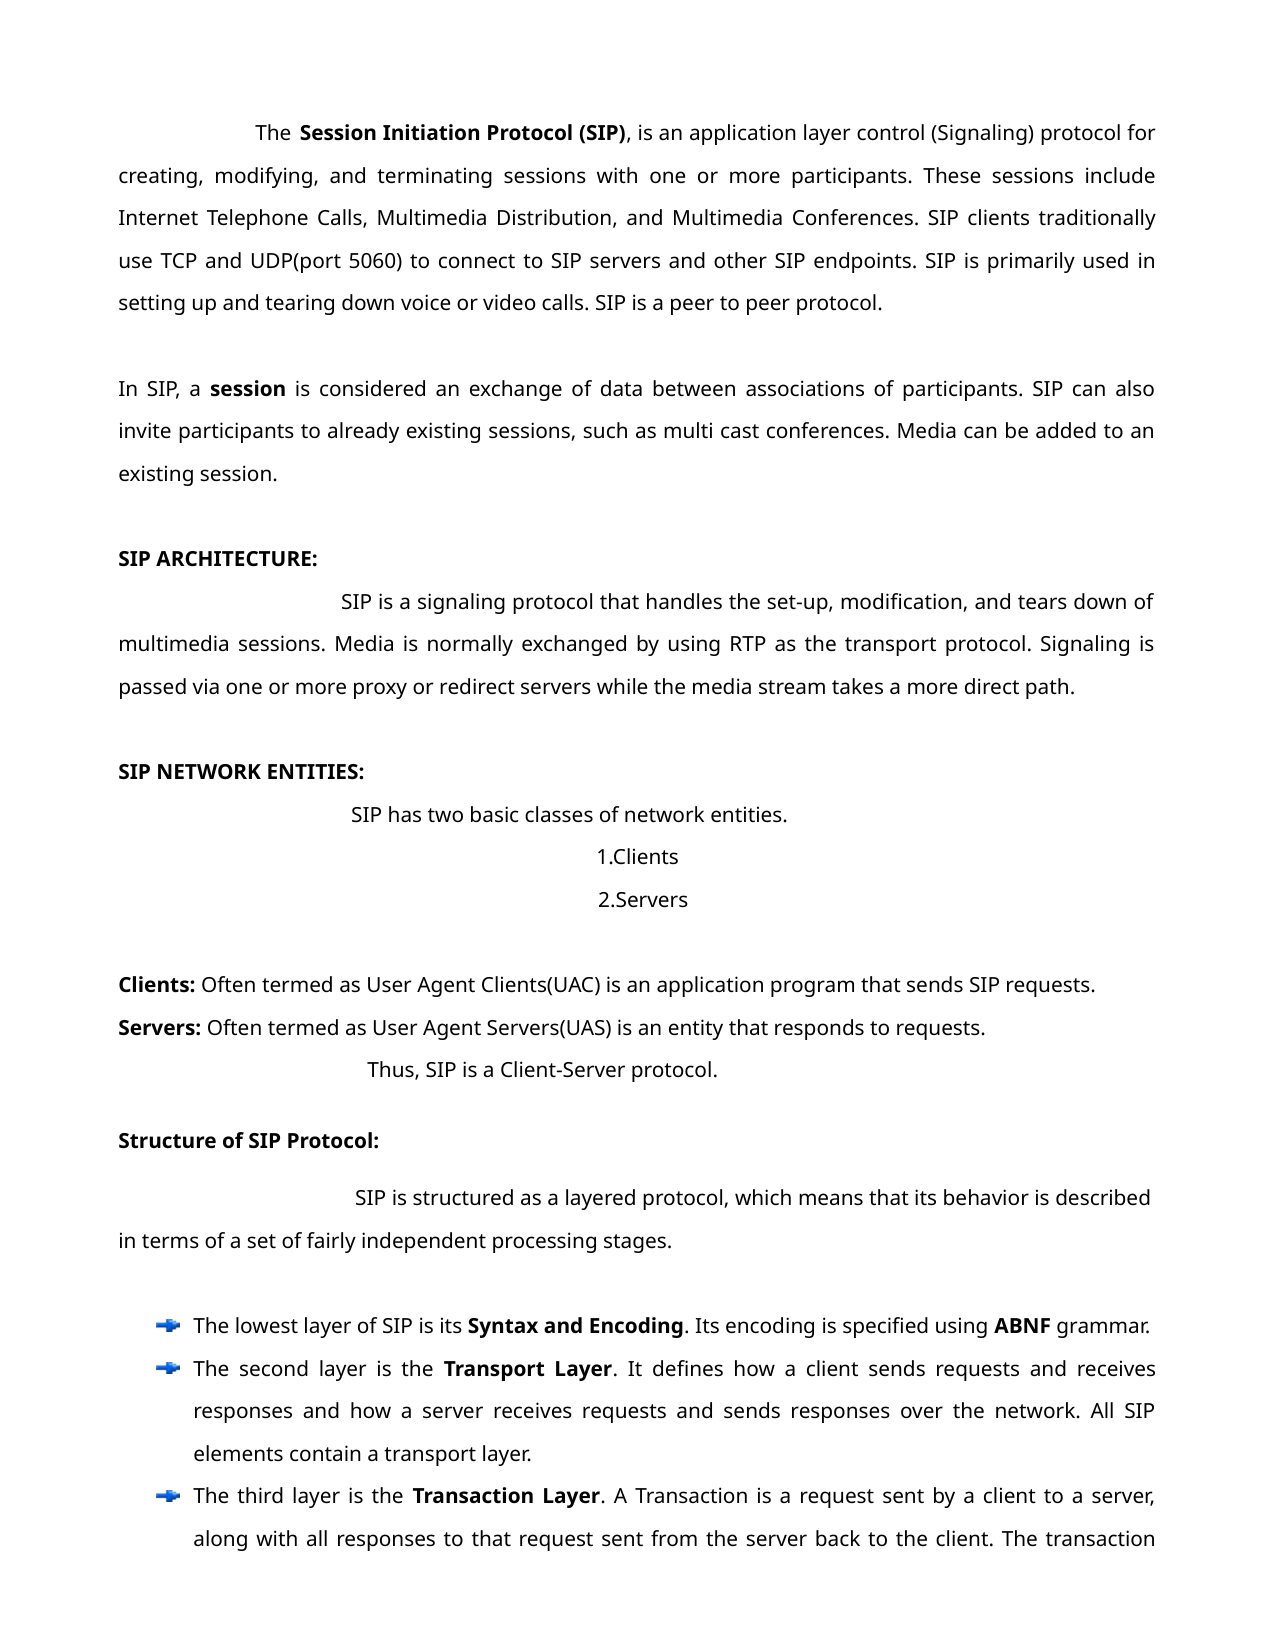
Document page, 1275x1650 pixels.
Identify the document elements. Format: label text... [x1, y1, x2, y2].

text SIP NETWORK ENTITIES: [118, 757, 1157, 786]
text Thus, SIP is a Client-Server protocol. [118, 1055, 1157, 1084]
text Clients: Often termed as User Agent Clients(UAC) is an application program that sends SIP requests. [118, 970, 1157, 999]
text The Session Initiation Protocol (SIP), is an application layer control (Signaling) protocol for creating, modifying, and terminating sessions with one or more participants. These sessions include Internet Telephone Calls, Multimedia Distribution, and Multimedia Conferences. SIP clients traditionally use TCP and UDP(port 5060) to connect to SIP servers and other SIP endpoints. SIP is primarily used in setting up and tearing down voice or video calls. SIP is a peer to peer protocol. [118, 118, 1157, 317]
text Servers: Often termed as User Agent Servers(UAS) is an entity that responds to requests. [118, 1013, 1157, 1041]
list The lowest layer of SIP is its Syntax and Encoding. Its encoding is specified using ABNF grammar. [156, 1311, 1157, 1339]
text In SIP, a session is considered an exchange of data between associations of participants. SIP can also invite participants to already existing sessions, such as multi cast conferences. Media can be added to an existing session. [118, 374, 1157, 487]
text 2.Servers [118, 885, 1157, 913]
text SIP is a signaling protocol that handles the set-up, modification, and tears down of multimedia sessions. Media is normally exchanged by using RTP as the transport protocol. Signaling is passed via one or more proxy or redirect servers while the media stream takes a more direct path. [118, 587, 1157, 700]
list The third layer is the Transaction Layer. A Transaction is a request sent by a client to a server, along with all responses to that request sent from the server back to the client. The transaction [156, 1482, 1157, 1553]
text SIP ARCHITECTURE: [118, 544, 1157, 573]
text SIP is structured as a layered protocol, which means that its behavior is described in terms of a set of fairly independent processing stages. [118, 1183, 1157, 1254]
list The second layer is the Transport Layer. It defines how a client sends requests and receives responses and how a server receives requests and sends responses over the network. All SIP elements contain a transport layer. [156, 1354, 1157, 1467]
text Structure of SIP Protocol: [118, 1126, 1157, 1155]
text 1.Clients [118, 842, 1157, 871]
text SIP has two basic classes of network entities. [118, 800, 1157, 828]
